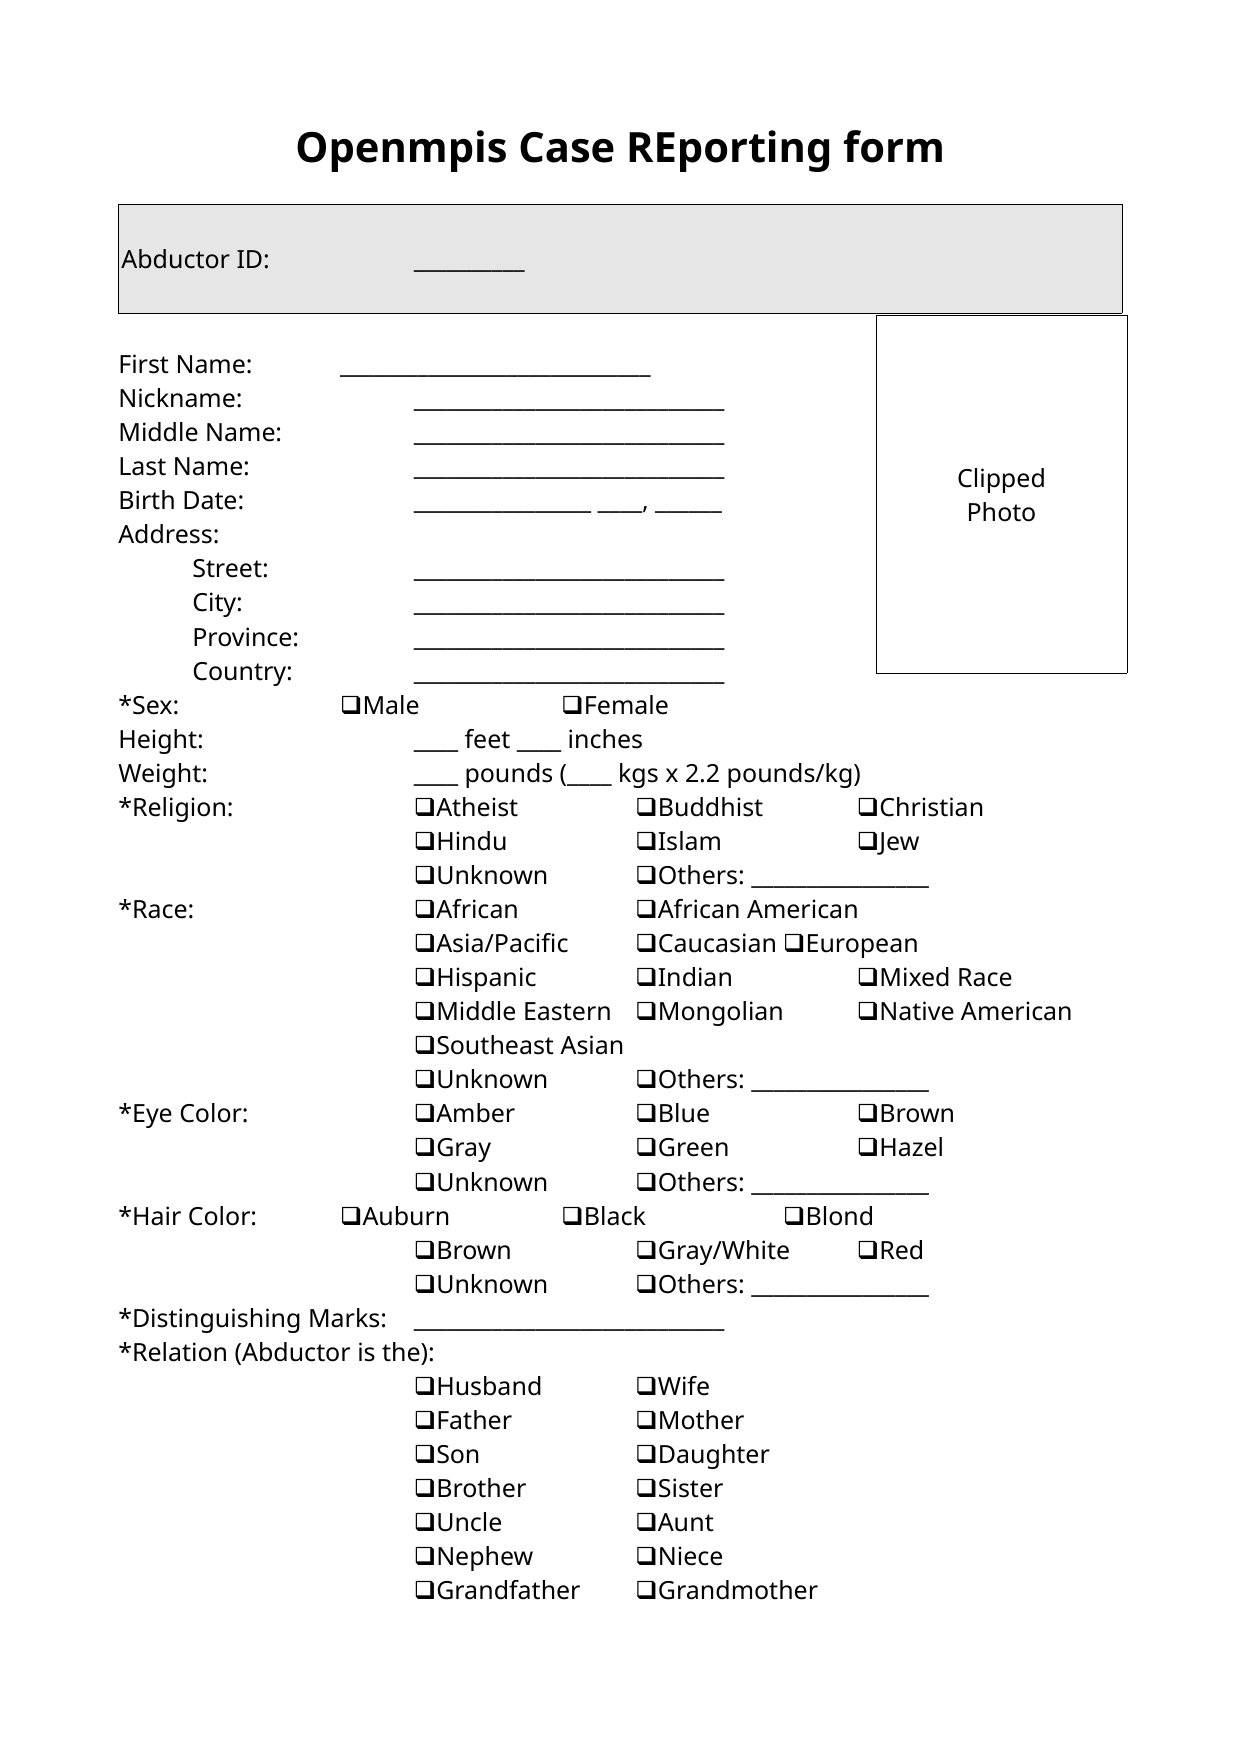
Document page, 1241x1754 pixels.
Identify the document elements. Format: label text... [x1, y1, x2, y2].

text Middle Eastern Mongolian Native American [118, 994, 1122, 1028]
text *Distinguishing Marks: ____________________________ [118, 1300, 1122, 1334]
text Husband Wife [118, 1368, 1122, 1403]
text Last Name: ____________________________ [118, 449, 876, 483]
text *Race: African African American [118, 892, 1122, 926]
text Unknown Others: ________________ [118, 858, 1122, 892]
text Weight: ____ pounds (____ kgs x 2.2 pounds/kg) [118, 755, 1122, 789]
text Nephew Niece [118, 1539, 1122, 1573]
text Hispanic Indian Mixed Race [118, 960, 1122, 994]
text Province: ____________________________ [118, 619, 876, 653]
text Father Mother [118, 1403, 1122, 1437]
text Grandfather Grandmother [118, 1573, 1122, 1607]
text Son Daughter [118, 1437, 1122, 1471]
text *Hair Color: Auburn Black Blond [118, 1198, 1122, 1232]
text Abductor ID: __________ [119, 238, 1122, 272]
text Birth Date: ________________ ____, ______ [118, 483, 876, 517]
text City: ____________________________ [118, 585, 876, 619]
text Gray Green Hazel [118, 1130, 1122, 1164]
text Unknown Others: ________________ [118, 1164, 1122, 1198]
text Asia/Pacific Caucasian European [118, 926, 1122, 960]
text Clipped [885, 460, 1118, 494]
text Unknown Others: ________________ [118, 1062, 1122, 1096]
text *Eye Color: Amber Blue Brown [118, 1096, 1122, 1130]
text *Relation (Abductor is the): [118, 1334, 1122, 1368]
text *Religion: Atheist Buddhist Christian [118, 789, 1122, 823]
text Brown Gray/White Red [118, 1232, 1122, 1266]
text First Name: ____________________________ [118, 347, 876, 381]
text Brother Sister [118, 1471, 1122, 1505]
text Country: ____________________________ [118, 653, 1122, 687]
text Unknown Others: ________________ [118, 1266, 1122, 1300]
text Photo [885, 494, 1118, 528]
text Middle Name: ____________________________ [118, 415, 876, 449]
text Hindu Islam Jew [118, 823, 1122, 858]
text Uncle Aunt [118, 1505, 1122, 1539]
text Address: [118, 517, 876, 551]
text Nickname: ____________________________ [118, 381, 876, 415]
text Height: ____ feet ____ inches [118, 721, 1122, 755]
text Southeast Asian [118, 1028, 1122, 1062]
text *Sex: Male Female [118, 687, 1122, 721]
text Street: ____________________________ [118, 551, 876, 585]
